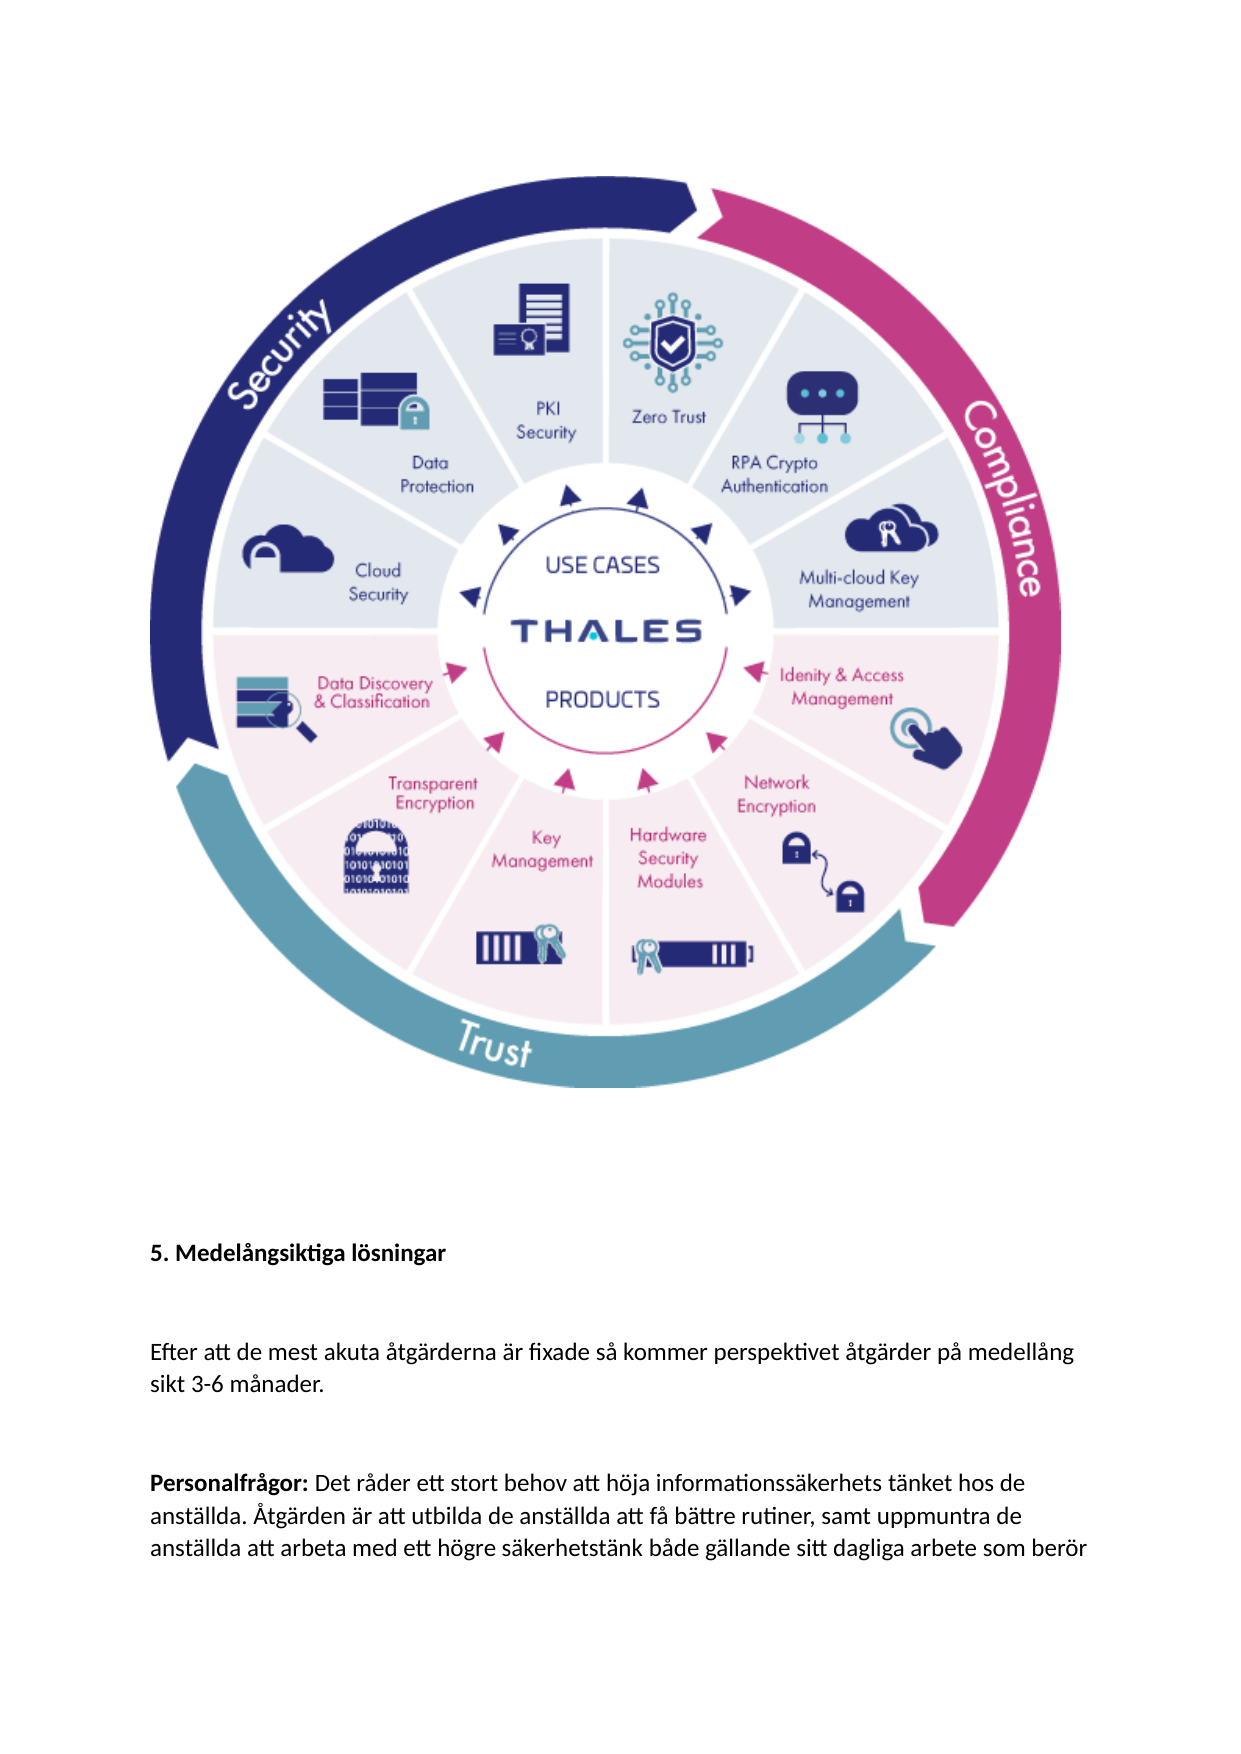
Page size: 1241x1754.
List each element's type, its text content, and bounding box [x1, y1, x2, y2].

text Efter att de mest akuta åtgärderna är fixade så kommer perspektivet åtgärder på medellång sikt 3-6 månader. [150, 1336, 1090, 1399]
text 5. Medelångsiktiga lösningar [150, 1237, 1090, 1268]
text Personalfrågor: Det råder ett stort behov att höja informationssäkerhets tänket hos de anställda. Åtgärden är att utbilda de anställda att få bättre rutiner, samt uppmuntra de anställda att arbeta med ett högre säkerhetstänk både gällande sitt dagliga arbete som berör [150, 1467, 1090, 1563]
